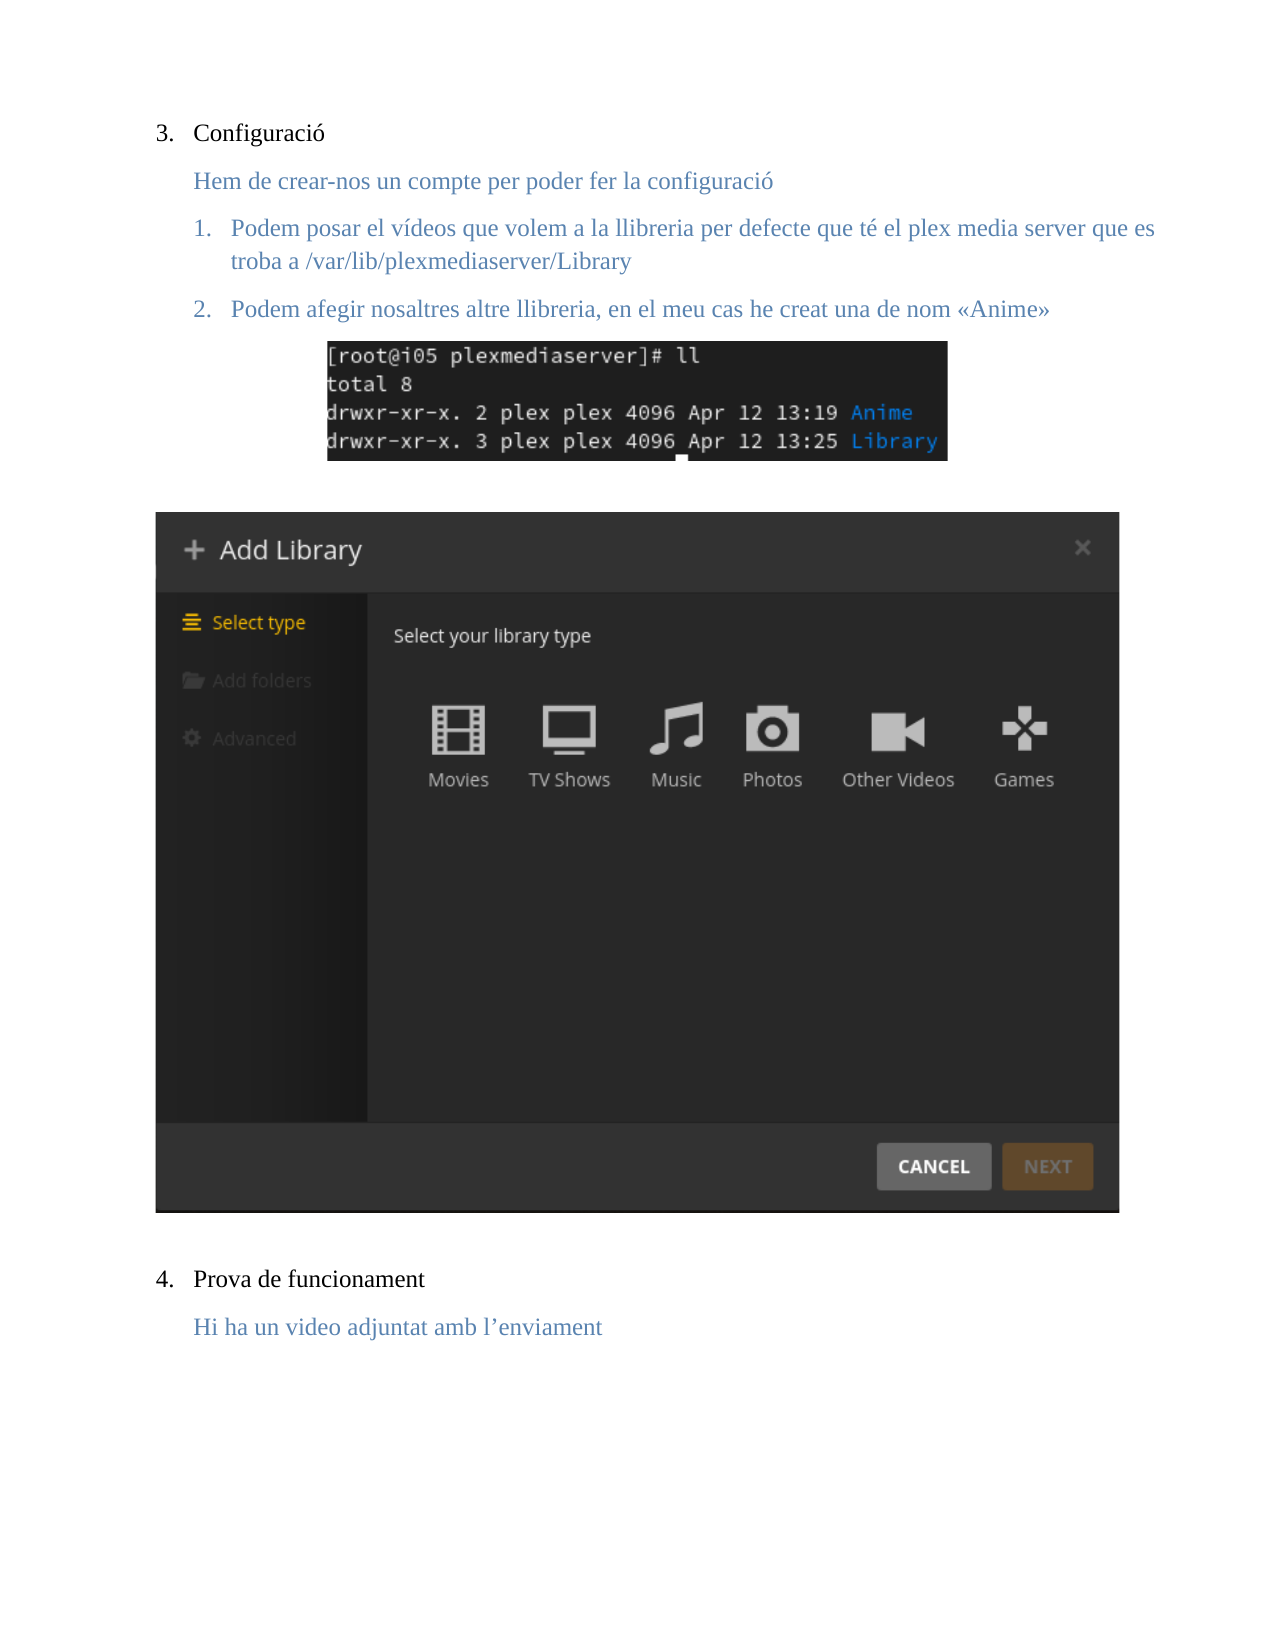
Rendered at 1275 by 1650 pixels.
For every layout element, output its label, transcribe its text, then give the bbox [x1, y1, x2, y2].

list Hem de crear-nos un compte per poder fer la configuració [156, 166, 1157, 194]
picture [327, 341, 948, 461]
picture [155, 512, 1120, 1213]
list Configuració [156, 118, 1157, 147]
list Podem posar el vídeos que volem a la llibreria per defecte que té el plex media server que es troba a /var/lib/plexmediaserver/Library [193, 213, 1157, 275]
list Podem afegir nosaltres altre llibreria, en el meu cas he creat una de nom «Anime» [193, 294, 1157, 323]
list Hi ha un video adjuntat amb l’enviament [156, 1312, 1157, 1340]
list Prova de funcionament [156, 1264, 1157, 1293]
